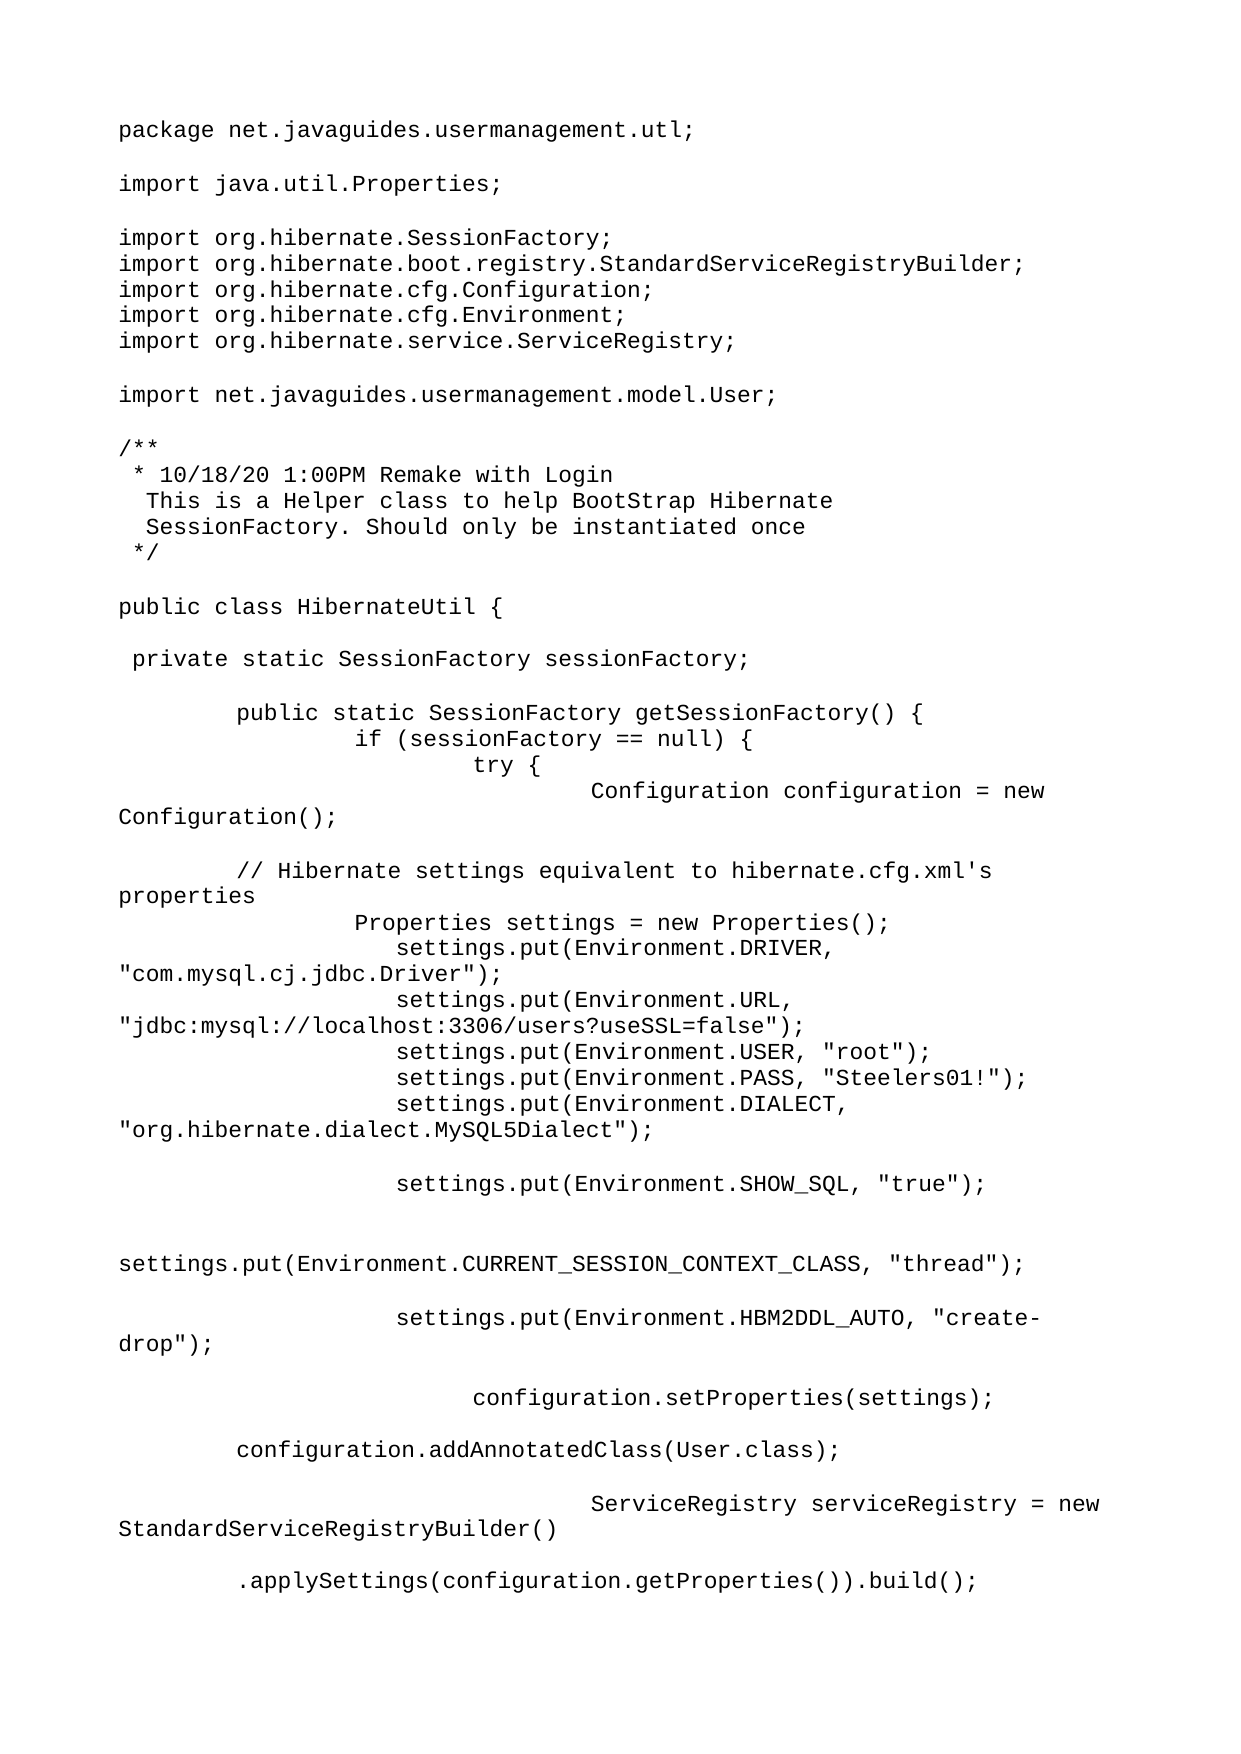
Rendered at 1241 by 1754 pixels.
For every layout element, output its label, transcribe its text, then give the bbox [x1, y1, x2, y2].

text Properties settings = new Properties(); [118, 911, 1122, 937]
text This is a Helper class to help BootStrap Hibernate [118, 489, 1122, 516]
text settings.put(Environment.DRIVER, "com.mysql.cj.jdbc.Driver"); [118, 937, 1122, 989]
text private static SessionFactory sessionFactory; [118, 647, 1122, 673]
text settings.put(Environment.DIALECT, "org.hibernate.dialect.MySQL5Dialect"); [118, 1092, 1122, 1144]
text import java.util.Properties; [118, 172, 1122, 198]
text */ [118, 541, 1122, 567]
text settings.put(Environment.CURRENT_SESSION_CONTEXT_CLASS, "thread"); [118, 1226, 1122, 1278]
text SessionFactory. Should only be instantiated once [118, 516, 1122, 541]
text Configuration configuration = new Configuration(); [118, 779, 1122, 831]
text import org.hibernate.service.ServiceRegistry; [118, 330, 1122, 356]
text settings.put(Environment.PASS, "Steelers01!"); [118, 1066, 1122, 1092]
text if (sessionFactory == null) { [118, 727, 1122, 753]
text import net.javaguides.usermanagement.model.User; [118, 384, 1122, 410]
text settings.put(Environment.HBM2DDL_AUTO, "create-drop"); [118, 1306, 1122, 1358]
text import org.hibernate.cfg.Environment; [118, 304, 1122, 330]
text ServiceRegistry serviceRegistry = new StandardServiceRegistryBuilder() [118, 1492, 1122, 1544]
text /** [118, 438, 1122, 464]
text public static SessionFactory getSessionFactory() { [118, 701, 1122, 727]
text configuration.setProperties(settings); [118, 1386, 1122, 1412]
text settings.put(Environment.URL, "jdbc:mysql://localhost:3306/users?useSSL=false"); [118, 989, 1122, 1041]
text * 10/18/20 1:00PM Remake with Login [118, 464, 1122, 489]
text import org.hibernate.boot.registry.StandardServiceRegistryBuilder; [118, 252, 1122, 278]
text settings.put(Environment.SHOW_SQL, "true"); [118, 1172, 1122, 1198]
text // Hibernate settings equivalent to hibernate.cfg.xml's properties [118, 859, 1122, 911]
text public class HibernateUtil { [118, 595, 1122, 621]
text try { [118, 753, 1122, 779]
text .applySettings(configuration.getProperties()).build(); [118, 1544, 1122, 1596]
text configuration.addAnnotatedClass(User.class); [118, 1412, 1122, 1464]
text package net.javaguides.usermanagement.utl; [118, 118, 1122, 144]
text import org.hibernate.cfg.Configuration; [118, 278, 1122, 304]
text settings.put(Environment.USER, "root"); [118, 1041, 1122, 1066]
text import org.hibernate.SessionFactory; [118, 226, 1122, 252]
